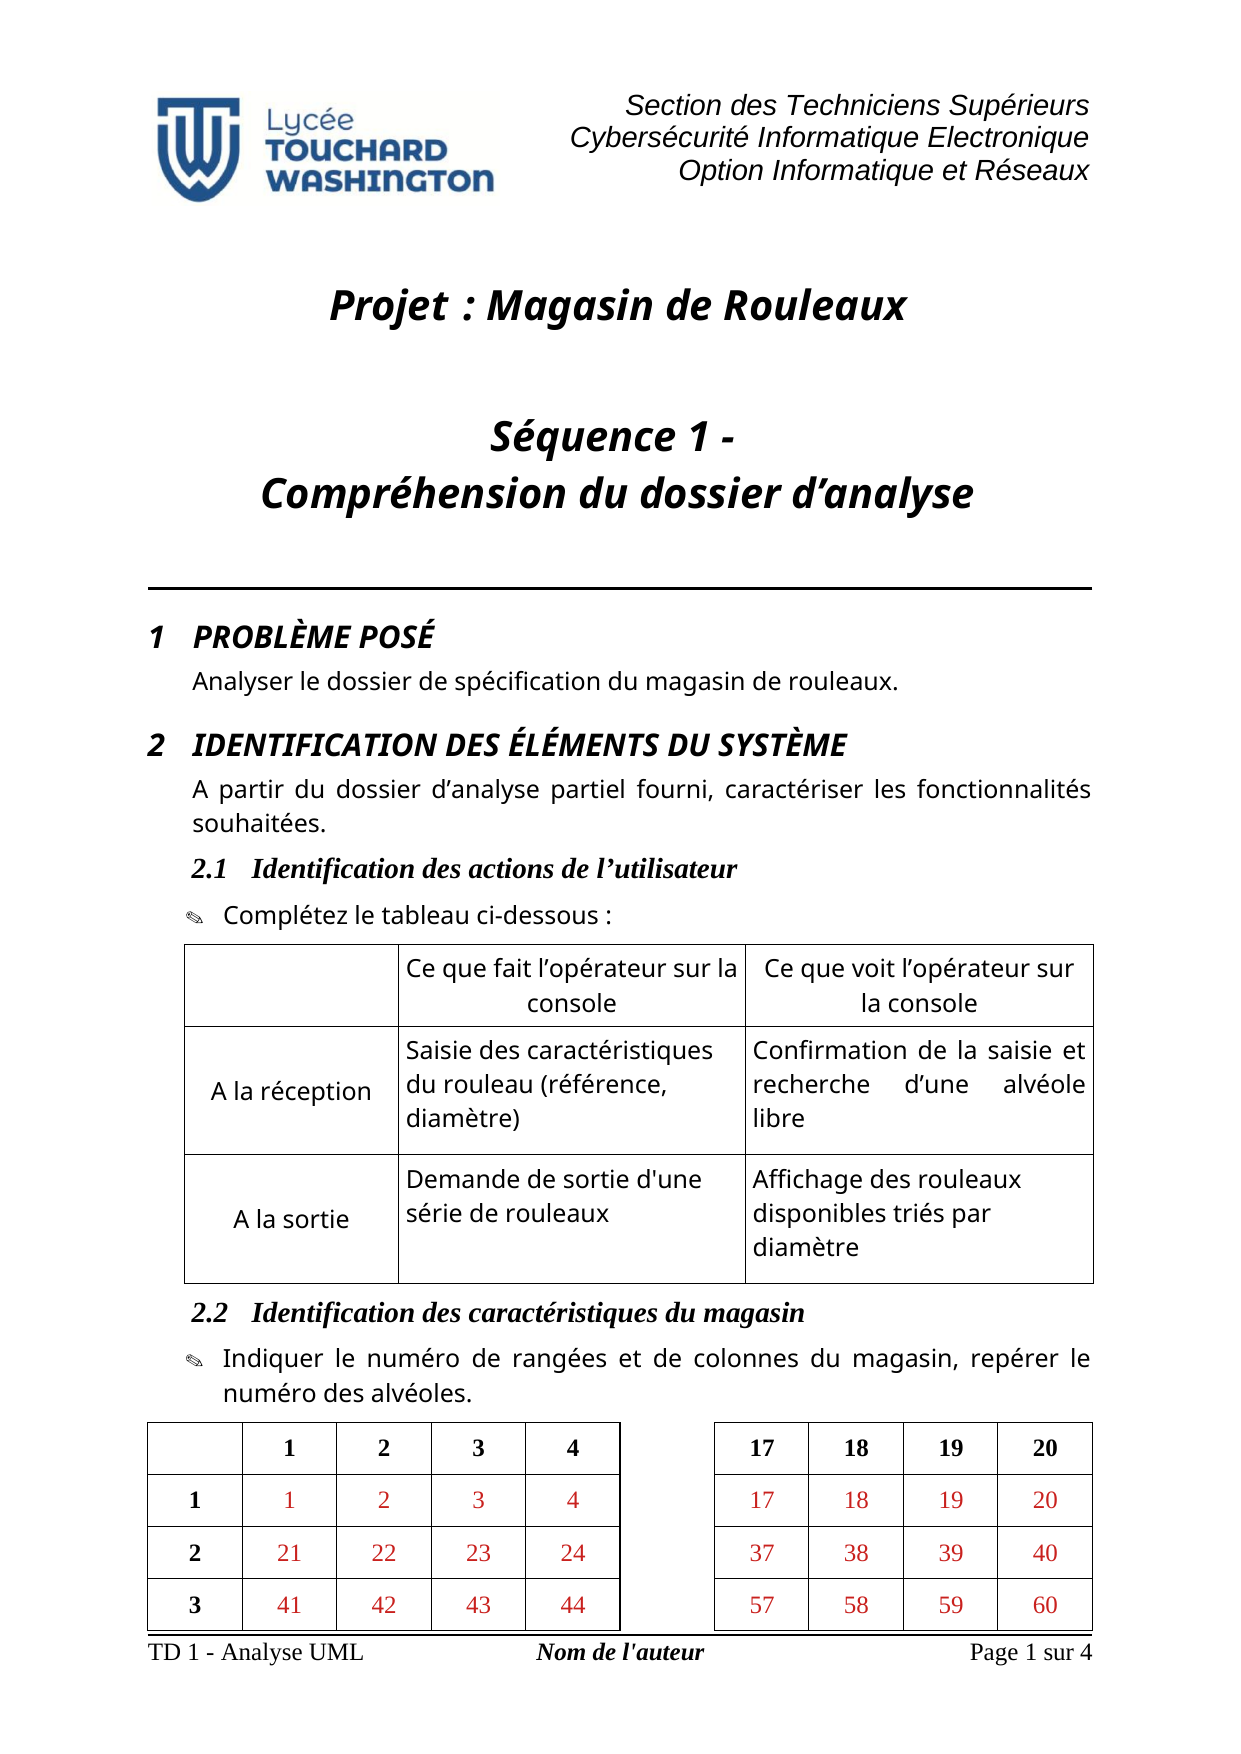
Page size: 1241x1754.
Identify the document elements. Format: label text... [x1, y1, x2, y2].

subtitle Problème Posé [148, 615, 1092, 658]
table_cell 23 [432, 1527, 525, 1578]
table_cell 60 [998, 1579, 1092, 1630]
table_cell 22 [337, 1527, 431, 1578]
subtitle Identification des éléments du système [148, 723, 1092, 766]
table_cell 57 [715, 1579, 808, 1630]
table_cell 18 [809, 1475, 903, 1526]
table_cell 1 [148, 1475, 242, 1526]
table_cell 2 [337, 1475, 431, 1526]
table_cell 38 [809, 1527, 903, 1578]
table_cell 40 [998, 1527, 1092, 1578]
picture [151, 91, 501, 206]
table_header 18 [809, 1423, 903, 1474]
table_cell [621, 1578, 714, 1630]
table_cell 43 [432, 1579, 525, 1630]
table_cell [621, 1474, 714, 1526]
table_cell 3 [148, 1579, 242, 1630]
table_cell A la réception [185, 1027, 398, 1154]
table_header 3 [432, 1423, 525, 1474]
table_cell 42 [337, 1579, 431, 1630]
table_cell 37 [715, 1527, 808, 1578]
table_cell 19 [904, 1475, 997, 1526]
table_cell 59 [904, 1579, 997, 1630]
subtitle Identification des caractéristiques du magasin [191, 1296, 1092, 1329]
table_header [185, 945, 398, 1026]
table_cell [621, 1526, 714, 1578]
table_cell 3 [432, 1475, 525, 1526]
text Séquence 1 - Compréhension du dossier d’analyse [148, 404, 1092, 521]
table_cell Saisie des caractéristiques du rouleau (référence, diamètre) [399, 1027, 745, 1154]
table_cell 39 [904, 1527, 997, 1578]
table_cell 4 [526, 1475, 619, 1526]
table_cell 58 [809, 1579, 903, 1630]
text A partir du dossier d’analyse partiel fourni, caractériser les fonctionnalités souhaitées. [192, 772, 1092, 840]
table_cell 17 [715, 1475, 808, 1526]
table_header 19 [904, 1423, 997, 1474]
table_header 1 [243, 1423, 336, 1474]
table_cell 24 [526, 1527, 619, 1578]
table_header Ce que fait l’opérateur sur la console [399, 945, 745, 1026]
text Analyser le dossier de spécification du magasin de rouleaux. [192, 664, 1092, 698]
table_cell 41 [243, 1579, 336, 1630]
table_cell Affichage des rouleaux disponibles triés par diamètre [746, 1155, 1093, 1283]
list Indiquer le numéro de rangées et de colonnes du magasin, repérer le numéro des alvéoles. [185, 1341, 1092, 1409]
table_cell 20 [998, 1475, 1092, 1526]
table_header 20 [998, 1423, 1092, 1474]
table_cell 2 [148, 1527, 242, 1578]
table_cell Confirmation de la saisie et recherche d’une alvéole libre [746, 1027, 1093, 1154]
table_header 4 [526, 1423, 619, 1474]
subtitle Identification des actions de l’utilisateur [191, 852, 1092, 885]
text Projet : Magasin de Rouleaux [148, 273, 1092, 332]
table_header [621, 1422, 714, 1474]
table_cell A la sortie [185, 1155, 398, 1283]
table_cell 1 [243, 1475, 336, 1526]
table_header 2 [337, 1423, 431, 1474]
list Complétez le tableau ci-dessous : [185, 897, 1092, 931]
table_cell 21 [243, 1527, 336, 1578]
table_cell Demande de sortie d'une série de rouleaux [399, 1155, 745, 1283]
table_header 17 [715, 1423, 808, 1474]
table_header [148, 1423, 242, 1474]
table_cell 44 [526, 1579, 619, 1630]
table_header Ce que voit l’opérateur sur la console [746, 945, 1093, 1026]
